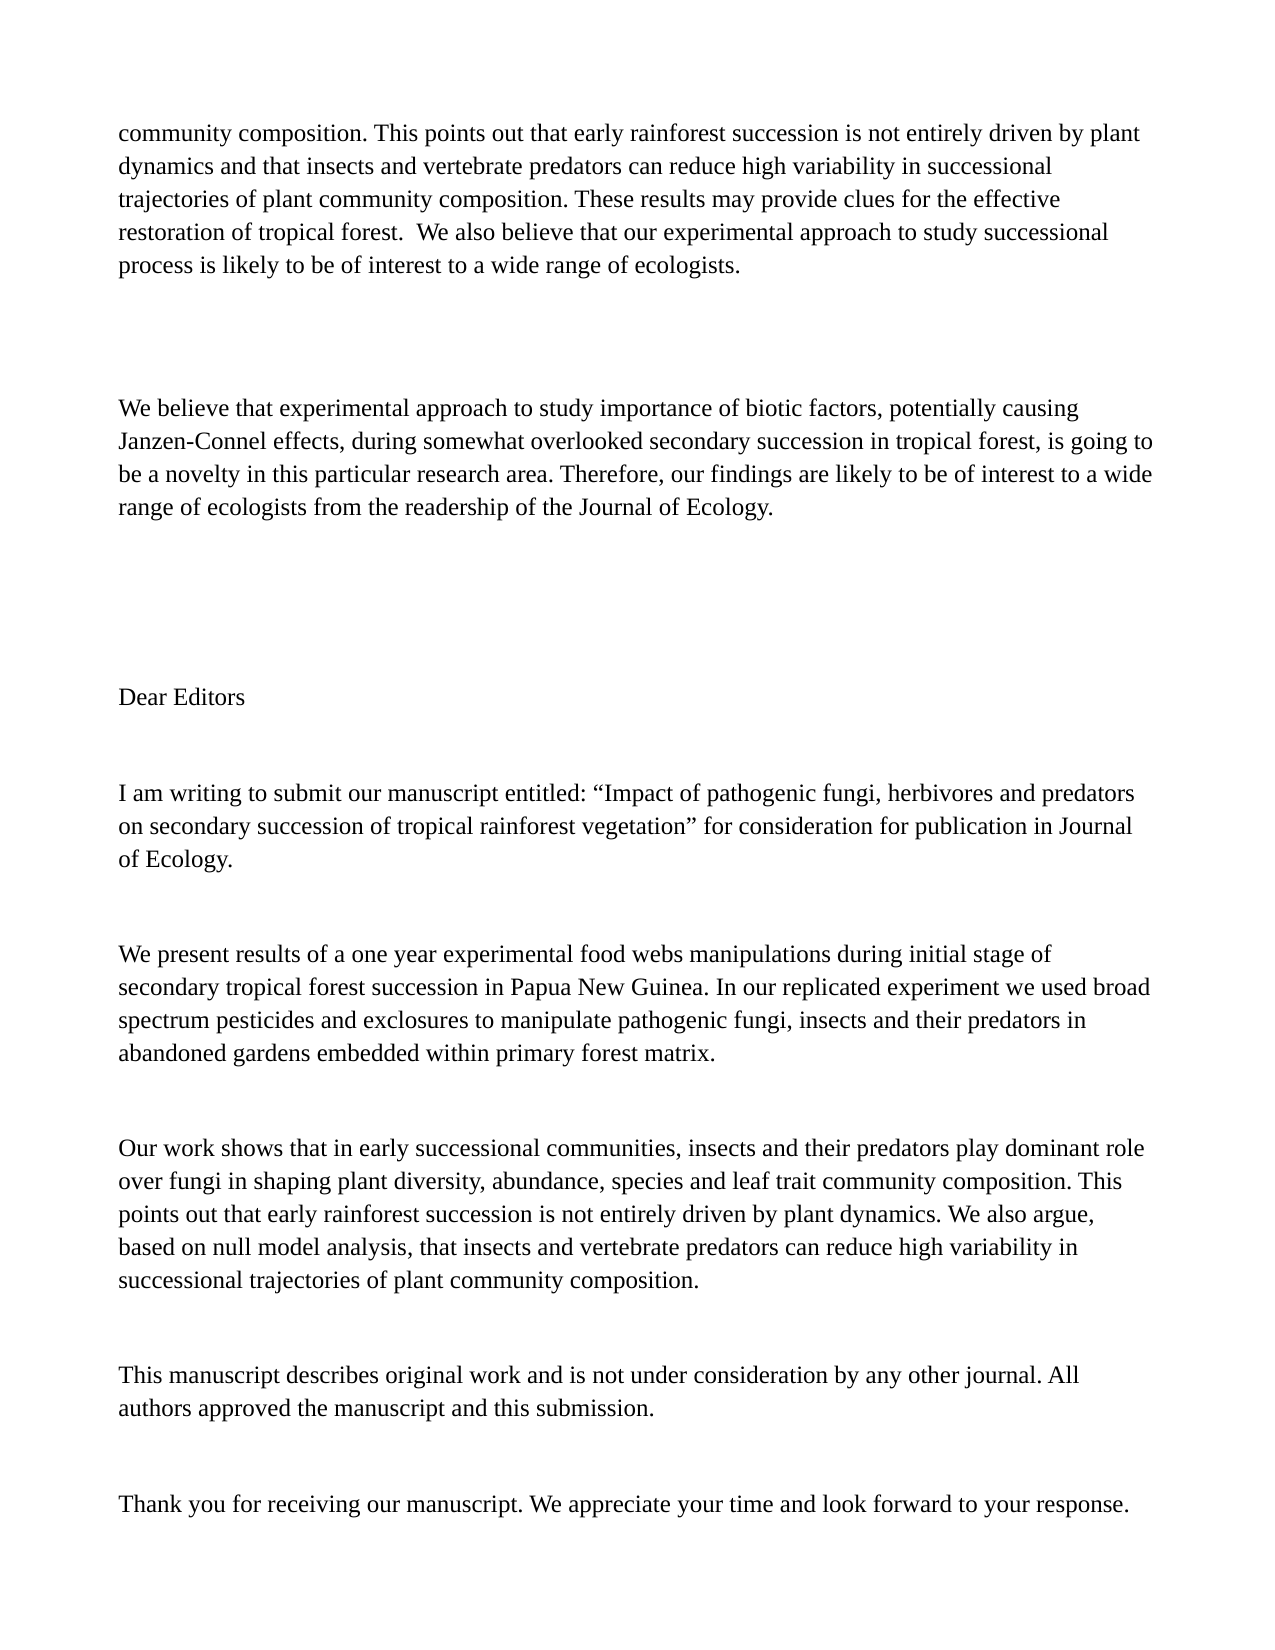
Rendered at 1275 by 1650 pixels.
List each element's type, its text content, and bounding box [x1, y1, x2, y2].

text This manuscript describes original work and is not under consideration by any other journal. All authors approved the manuscript and this submission. [118, 1361, 1157, 1422]
text I am writing to submit our manuscript entitled: “Impact of pathogenic fungi, herbivores and predators on secondary succession of tropical rainforest vegetation” for consideration for publication in Journal of Ecology. [118, 778, 1157, 872]
text We present results of a one year experimental food webs manipulations during initial stage of secondary tropical forest succession in Papua New Guinea. In our replicated experiment we used broad spectrum pesticides and exclosures to manipulate pathogenic fungi, insects and their predators in abandoned gardens embedded within primary forest matrix. [118, 939, 1157, 1067]
text community composition. This points out that early rainforest succession is not entirely driven by plant dynamics and that insects and vertebrate predators can reduce high variability in successional trajectories of plant community composition. These results may provide clues for the effective restoration of tropical forest. We also believe that our experimental approach to study successional process is likely to be of interest to a wide range of ecologists. [118, 118, 1157, 279]
text Our work shows that in early successional communities, insects and their predators play dominant role over fungi in shaping plant diversity, abundance, species and leaf trait community composition. This points out that early rainforest succession is not entirely driven by plant dynamics. We also argue, based on null model analysis, that insects and vertebrate predators can reduce high variability in successional trajectories of plant community composition. [118, 1133, 1157, 1294]
text We believe that experimental approach to study importance of biotic factors, potentially causing Janzen-Connel effects, during somewhat overlooked secondary succession in tropical forest, is going to be a novelty in this particular research area. Therefore, our findings are likely to be of interest to a wide range of ecologists from the readership of the Journal of Ecology. [118, 393, 1157, 521]
text Dear Editors [118, 682, 1157, 711]
text Thank you for receiving our manuscript. We appreciate your time and look forward to your response. [118, 1489, 1157, 1517]
